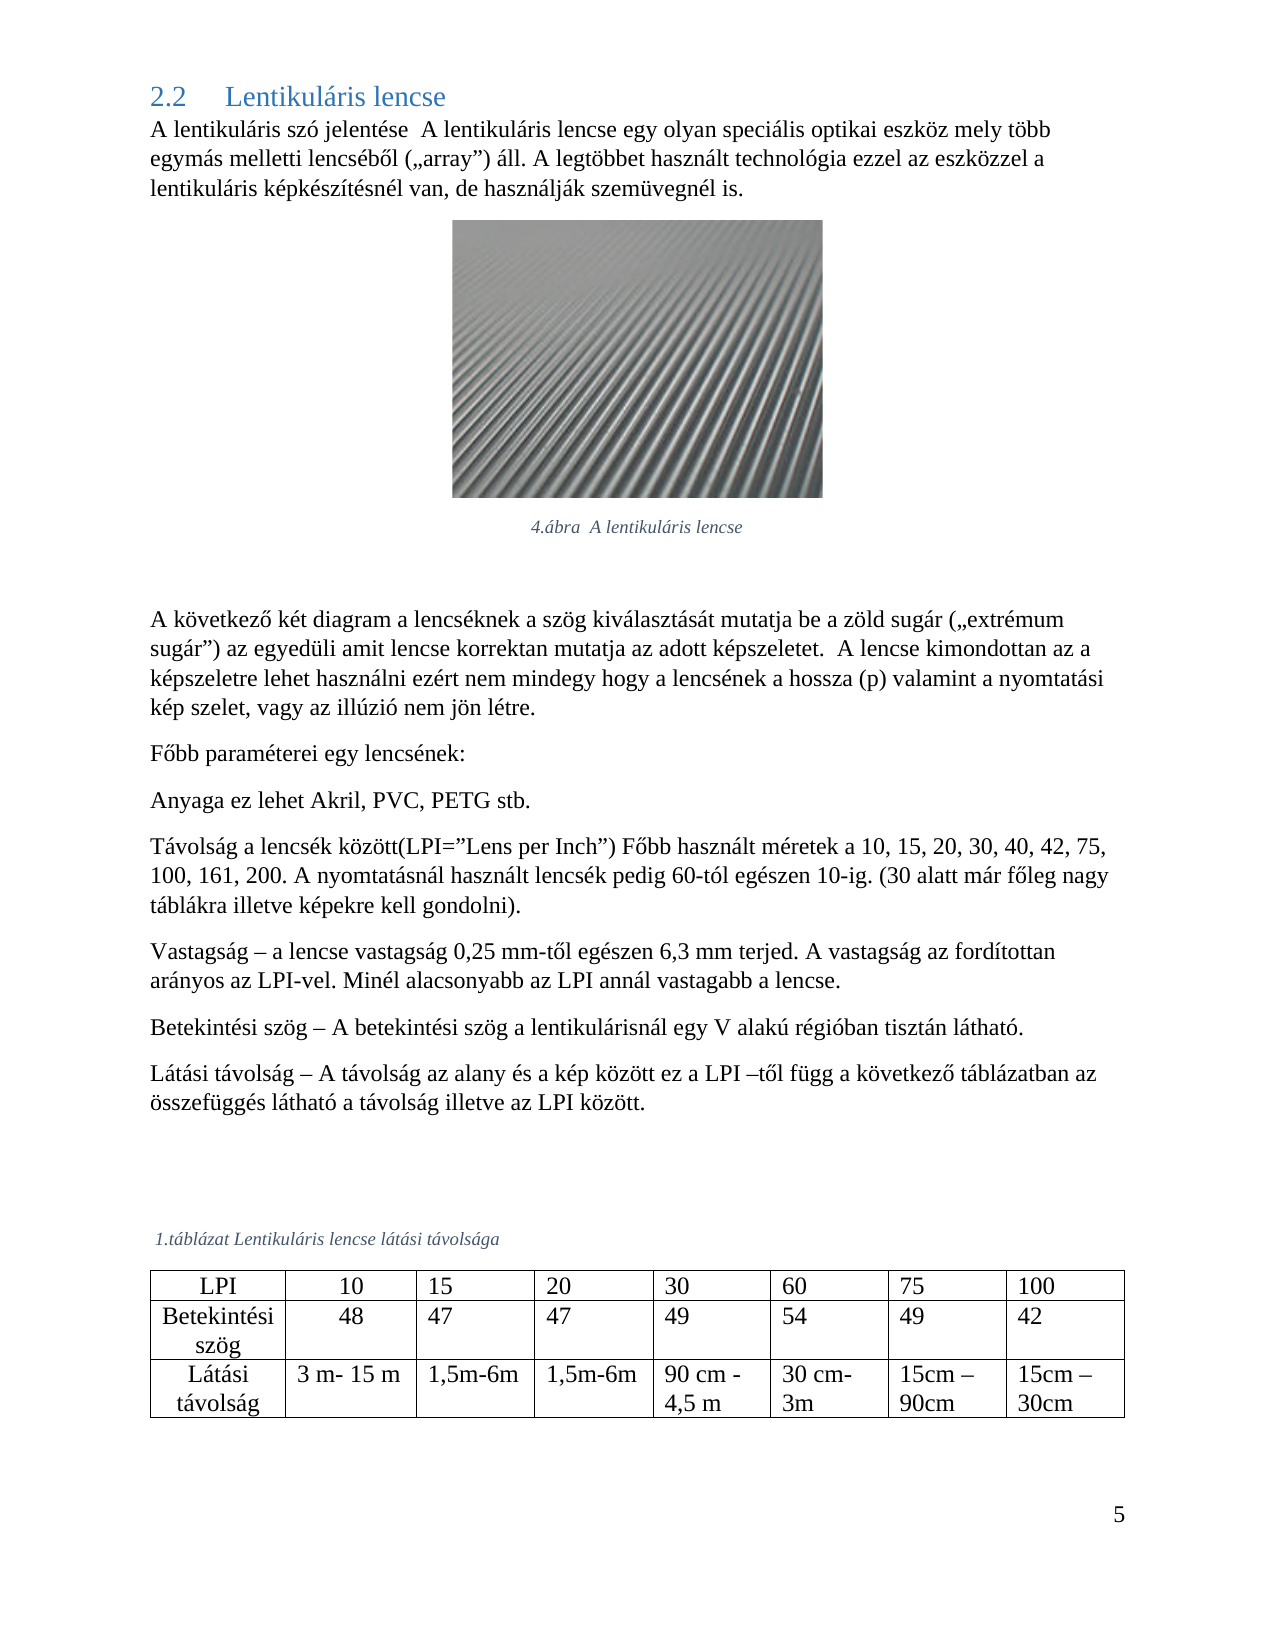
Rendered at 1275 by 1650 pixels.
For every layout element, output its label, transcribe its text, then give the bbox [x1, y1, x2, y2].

table_cell Betekintési szög [151, 1301, 285, 1358]
table_cell Látási távolság [151, 1360, 285, 1417]
table_header 15 [417, 1271, 534, 1300]
text 1.táblázat Lentikuláris lencse látási távolsága [150, 1228, 1125, 1249]
table_cell 90 cm -4,5 m [654, 1360, 770, 1417]
table_cell 49 [654, 1301, 770, 1358]
subtitle 2.2 Lentikuláris lencse [150, 79, 1125, 113]
table_cell 15cm – 90cm [889, 1360, 1006, 1417]
table_cell 42 [1007, 1301, 1124, 1358]
text Anyaga ez lehet Akril, PVC, PETG stb. [150, 786, 1125, 813]
table_cell 3 m- 15 m [286, 1360, 416, 1417]
table_header LPI [151, 1271, 285, 1300]
text A lentikuláris szó jelentése A lentikuláris lencse egy olyan speciális optikai eszköz mely több egymás melletti lencséből („array”) áll. A legtöbbet használt technológia ezzel az eszközzel a lentikuláris képkészítésnél van, de használják szemüvegnél is. [150, 115, 1125, 202]
text 4.ábra A lentikuláris lencse [150, 516, 1125, 538]
table_header 20 [535, 1271, 653, 1300]
table_cell 49 [889, 1301, 1006, 1358]
table_header 100 [1007, 1271, 1124, 1300]
table_cell 47 [417, 1301, 534, 1358]
table_cell 1,5m-6m [535, 1360, 653, 1417]
text Vastagság – a lencse vastagság 0,25 mm-től egészen 6,3 mm terjed. A vastagság az fordítottan arányos az LPI-vel. Minél alacsonyabb az LPI annál vastagabb a lencse. [150, 937, 1125, 994]
table_cell 54 [771, 1301, 888, 1358]
table_cell 48 [286, 1301, 416, 1358]
table_cell 47 [535, 1301, 653, 1358]
text Távolság a lencsék között(LPI=”Lens per Inch”) Főbb használt méretek a 10, 15, 20, 30, 40, 42, 75, 100, 161, 200. A nyomtatásnál használt lencsék pedig 60-tól egészen 10-ig. (30 alatt már főleg nagy táblákra illetve képekre kell gondolni). [150, 832, 1125, 918]
table_header 30 [654, 1271, 770, 1300]
table_cell 30 cm-3m [771, 1360, 888, 1417]
text A következő két diagram a lencséknek a szög kiválasztását mutatja be a zöld sugár („extrémum sugár”) az egyedüli amit lencse korrektan mutatja az adott képszeletet. A lencse kimondottan az a képszeletre lehet használni ezért nem mindegy hogy a lencsének a hossza (p) valamint a nyomtatási kép szelet, vagy az illúzió nem jön létre. [150, 605, 1125, 721]
text Látási távolság – A távolság az alany és a kép között ez a LPI –től függ a következő táblázatban az összefüggés látható a távolság illetve az LPI között. [150, 1059, 1125, 1116]
table_cell 15cm – 30cm [1007, 1360, 1124, 1417]
table_header 75 [889, 1271, 1006, 1300]
text Főbb paraméterei egy lencsének: [150, 739, 1125, 767]
text Betekintési szög – A betekintési szög a lentikulárisnál egy V alakú régióban tisztán látható. [150, 1012, 1125, 1040]
table_header 60 [771, 1271, 888, 1300]
table_header 10 [286, 1271, 416, 1300]
table_cell 1,5m-6m [417, 1360, 534, 1417]
